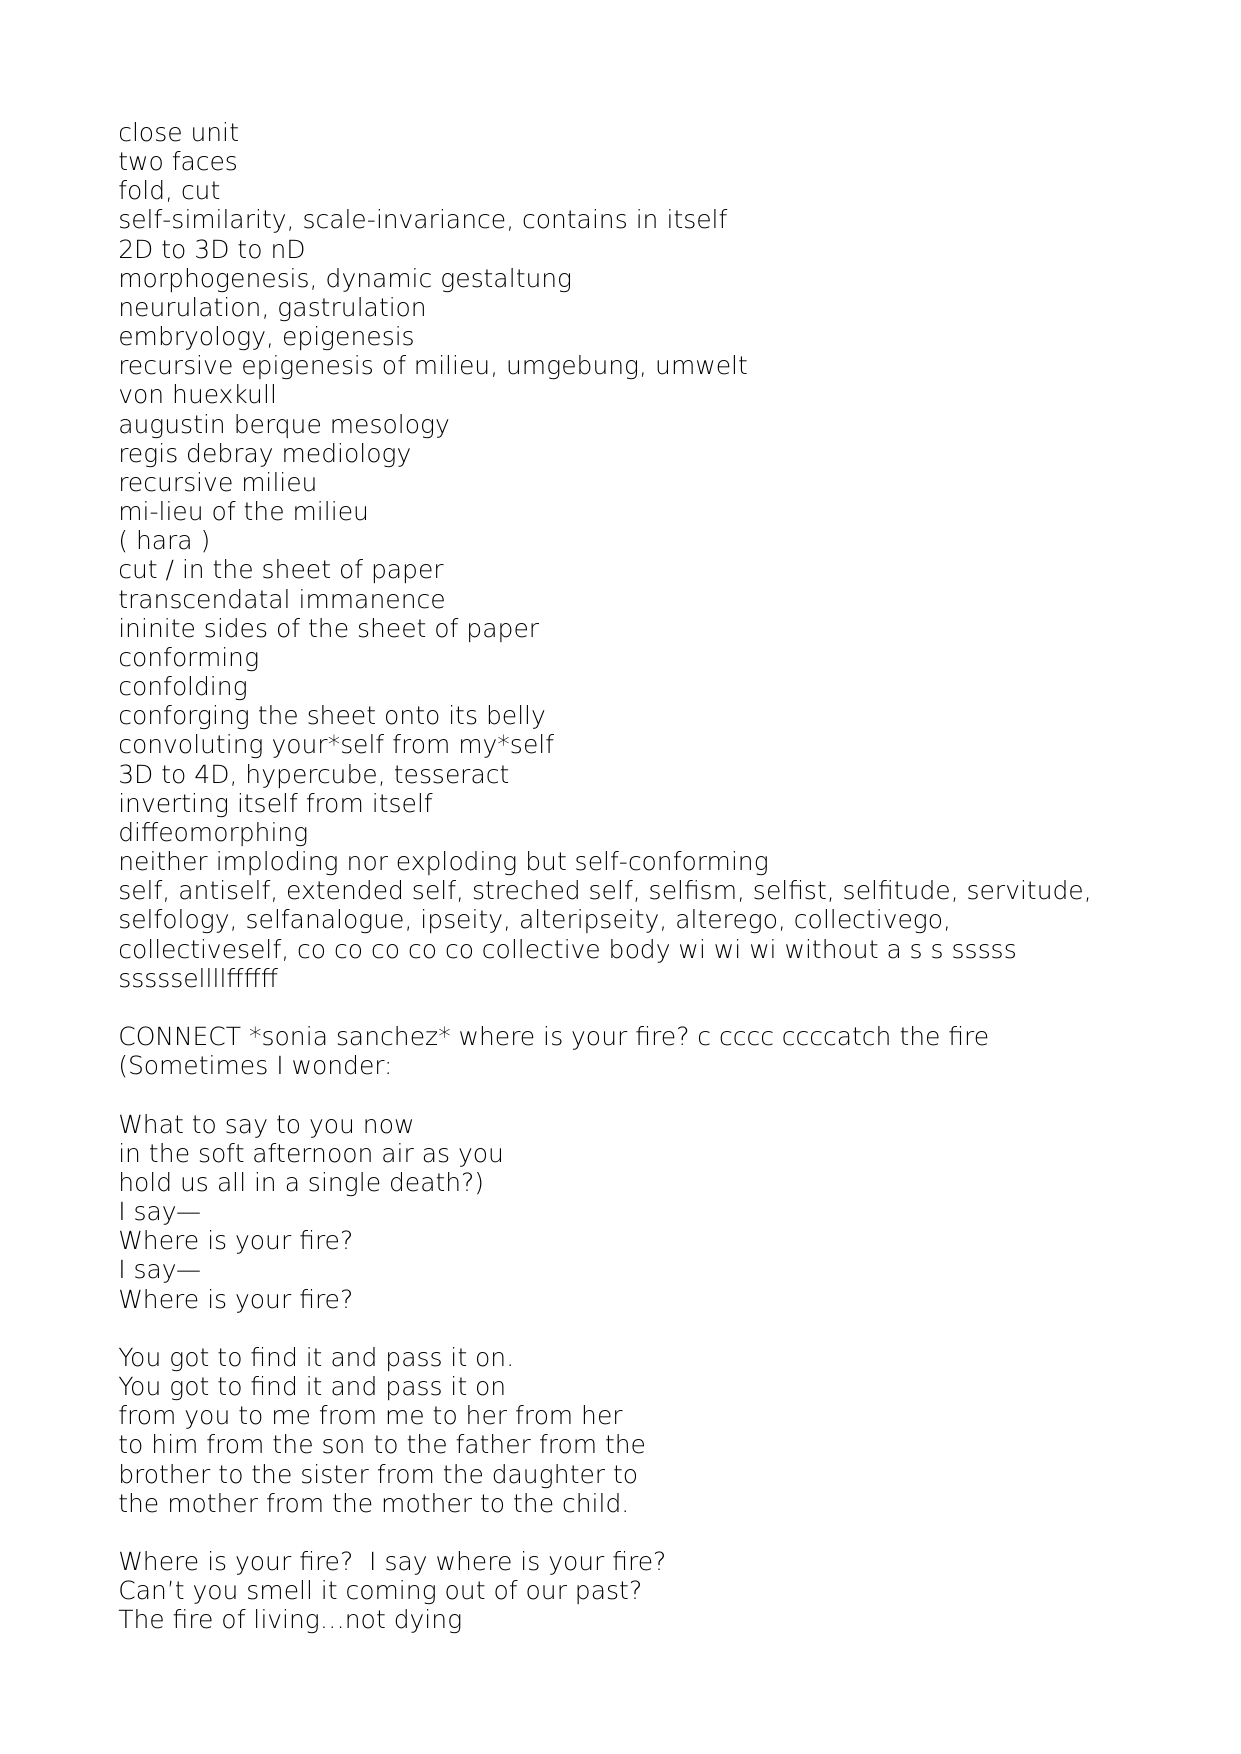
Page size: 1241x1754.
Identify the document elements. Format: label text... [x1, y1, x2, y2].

text recursive epigenesis of milieu, umgebung, umwelt [118, 351, 1122, 381]
text transcendatal immanence [118, 585, 1122, 614]
text the mother from the mother to the child. [118, 1489, 1122, 1518]
text What to say to you now [118, 1110, 1122, 1139]
text von huexkull [118, 381, 1122, 410]
text convoluting your*self from my*self [118, 731, 1122, 760]
text to him from the son to the father from the [118, 1431, 1122, 1460]
text You got to find it and pass it on. [118, 1343, 1122, 1372]
text regis debray mediology [118, 439, 1122, 468]
text embryology, epigenesis [118, 322, 1122, 351]
text close unit [118, 118, 1122, 147]
text self-similarity, scale-invariance, contains in itself [118, 206, 1122, 235]
text hold us all in a single death?) [118, 1168, 1122, 1197]
text diffeomorphing [118, 818, 1122, 847]
text self, antiself, extended self, streched self, selfism, selfist, selfitude, servitude, selfology, selfanalogue, ipseity, alteripseity, alterego, collectivego, collectiveself, co co co co co collective body wi wi wi without a s s sssss sssssellllffffff [118, 876, 1122, 993]
text in the soft afternoon air as you [118, 1139, 1122, 1168]
text Where is your fire? [118, 1226, 1122, 1256]
text 3D to 4D, hypercube, tesseract [118, 760, 1122, 789]
text neurulation, gastrulation [118, 293, 1122, 322]
text Can’t you smell it coming out of our past? [118, 1576, 1122, 1606]
text The fire of living…not dying [118, 1606, 1122, 1635]
text augustin berque mesology [118, 410, 1122, 439]
text conforming [118, 643, 1122, 672]
text morphogenesis, dynamic gestaltung [118, 264, 1122, 293]
text recursive milieu [118, 468, 1122, 497]
text CONNECT *sonia sanchez* where is your fire? c cccc ccccatch the fire (Sometimes I wonder: [118, 1022, 1122, 1081]
text inverting itself from itself [118, 789, 1122, 818]
text ininite sides of the sheet of paper [118, 614, 1122, 643]
text cut / in the sheet of paper [118, 556, 1122, 585]
text 2D to 3D to nD [118, 235, 1122, 264]
text Where is your fire? I say where is your fire? [118, 1547, 1122, 1576]
text neither imploding nor exploding but self-conforming [118, 847, 1122, 876]
text brother to the sister from the daughter to [118, 1460, 1122, 1489]
text fold, cut [118, 176, 1122, 206]
text from you to me from me to her from her [118, 1401, 1122, 1431]
text Where is your fire? [118, 1285, 1122, 1314]
text conforging the sheet onto its belly [118, 701, 1122, 731]
text I say— [118, 1197, 1122, 1226]
text I say— [118, 1256, 1122, 1285]
text confolding [118, 672, 1122, 701]
text two faces [118, 147, 1122, 176]
text You got to find it and pass it on [118, 1372, 1122, 1401]
text mi-lieu of the milieu [118, 497, 1122, 526]
text ( hara ) [118, 526, 1122, 556]
